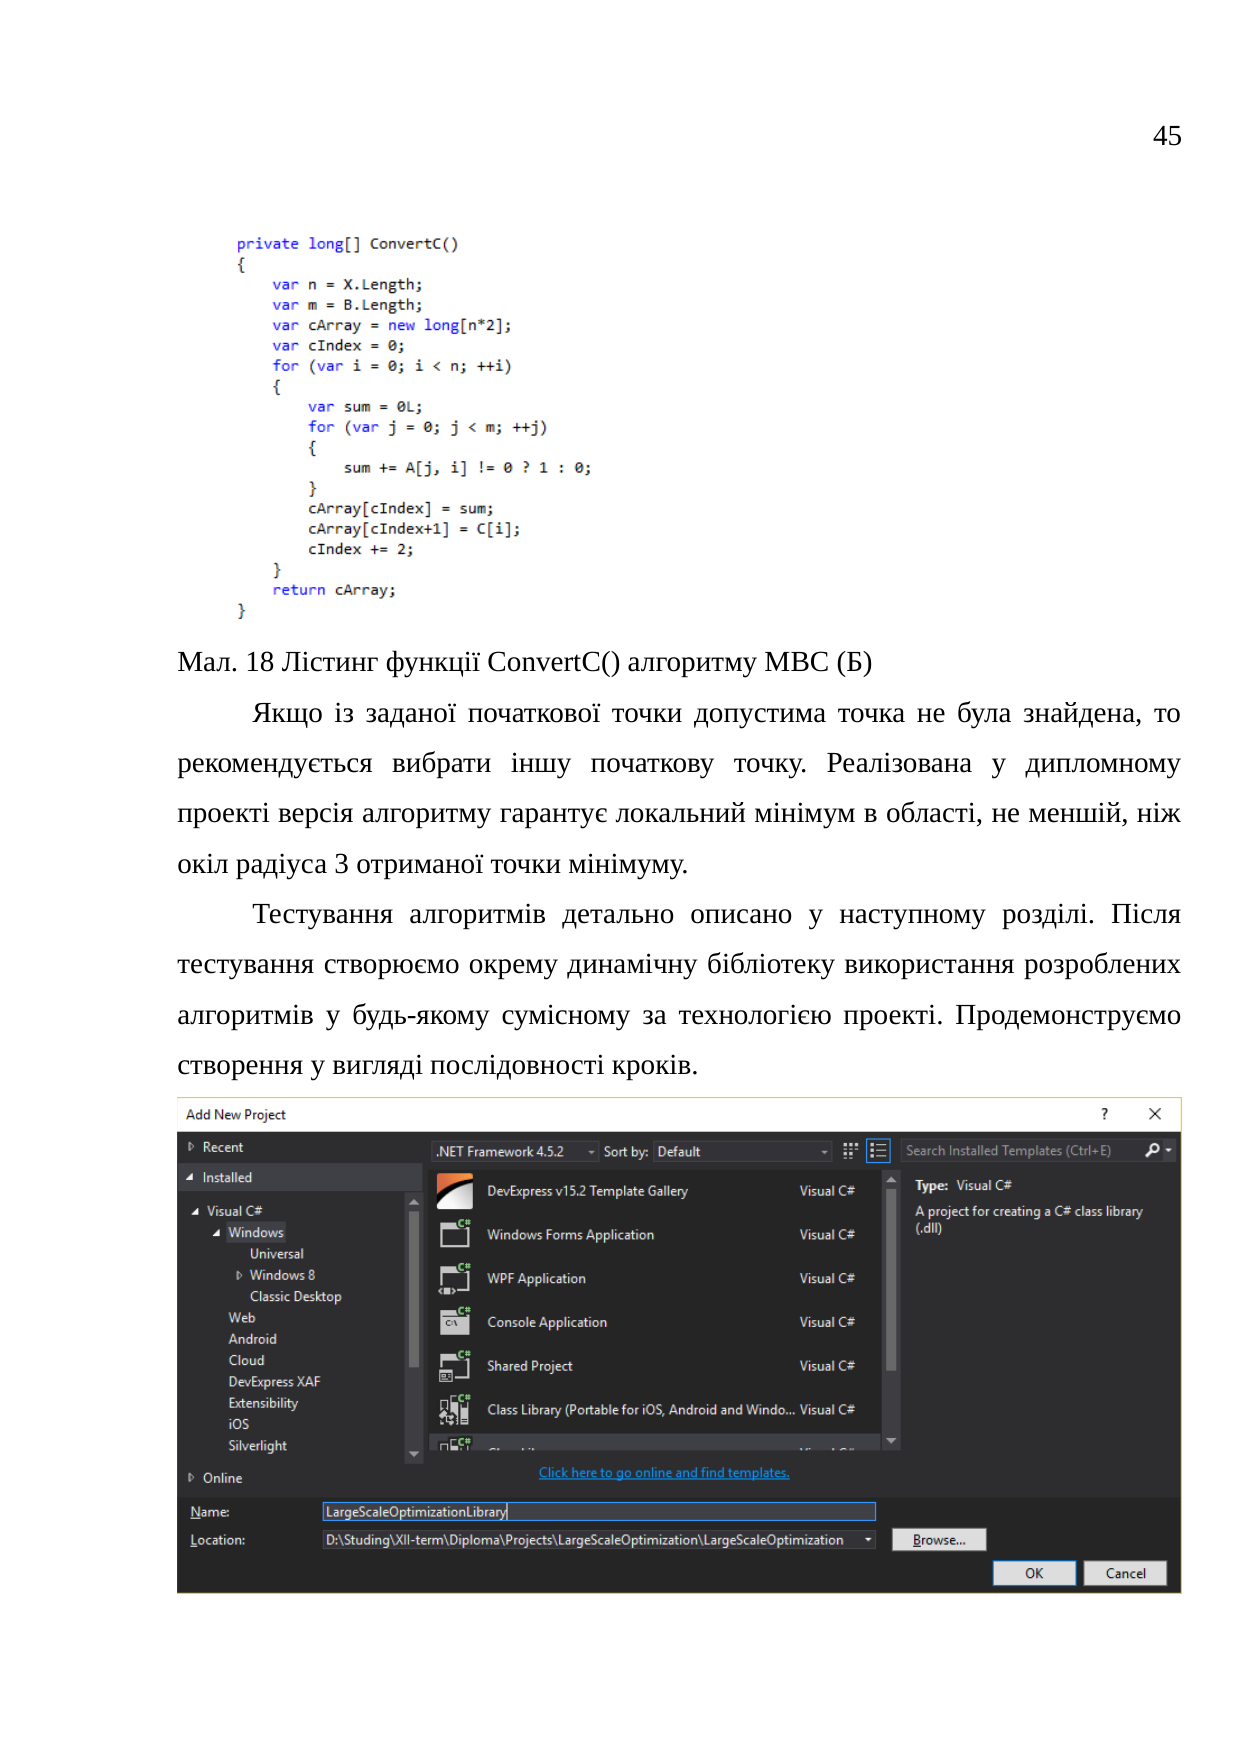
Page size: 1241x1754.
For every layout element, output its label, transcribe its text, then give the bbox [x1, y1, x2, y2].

text Мал. 18 Лістинг функції ConvertС() алгоритму МВС (Б) [177, 628, 1182, 678]
picture [177, 232, 1182, 628]
picture [177, 1097, 1182, 1594]
text Якщо із заданої початкової точки допустима точка не була знайдена, то рекомендується вибрати іншу початкову точку. Реалізована у дипломному проекті версія алгоритму гарантує локальний мінімум в області, не меншій, ніж окіл радіуса 3 отриманої точки мінімуму. [177, 695, 1182, 879]
text Тестування алгоритмів детально описано у наступному розділі. Після тестування створюємо окрему динамічну бібліотеку використання розроблених алгоритмів у будь-якому сумісному за технологією проекті. Продемонструємо створення у вигляді послідовності кроків. [177, 896, 1182, 1081]
